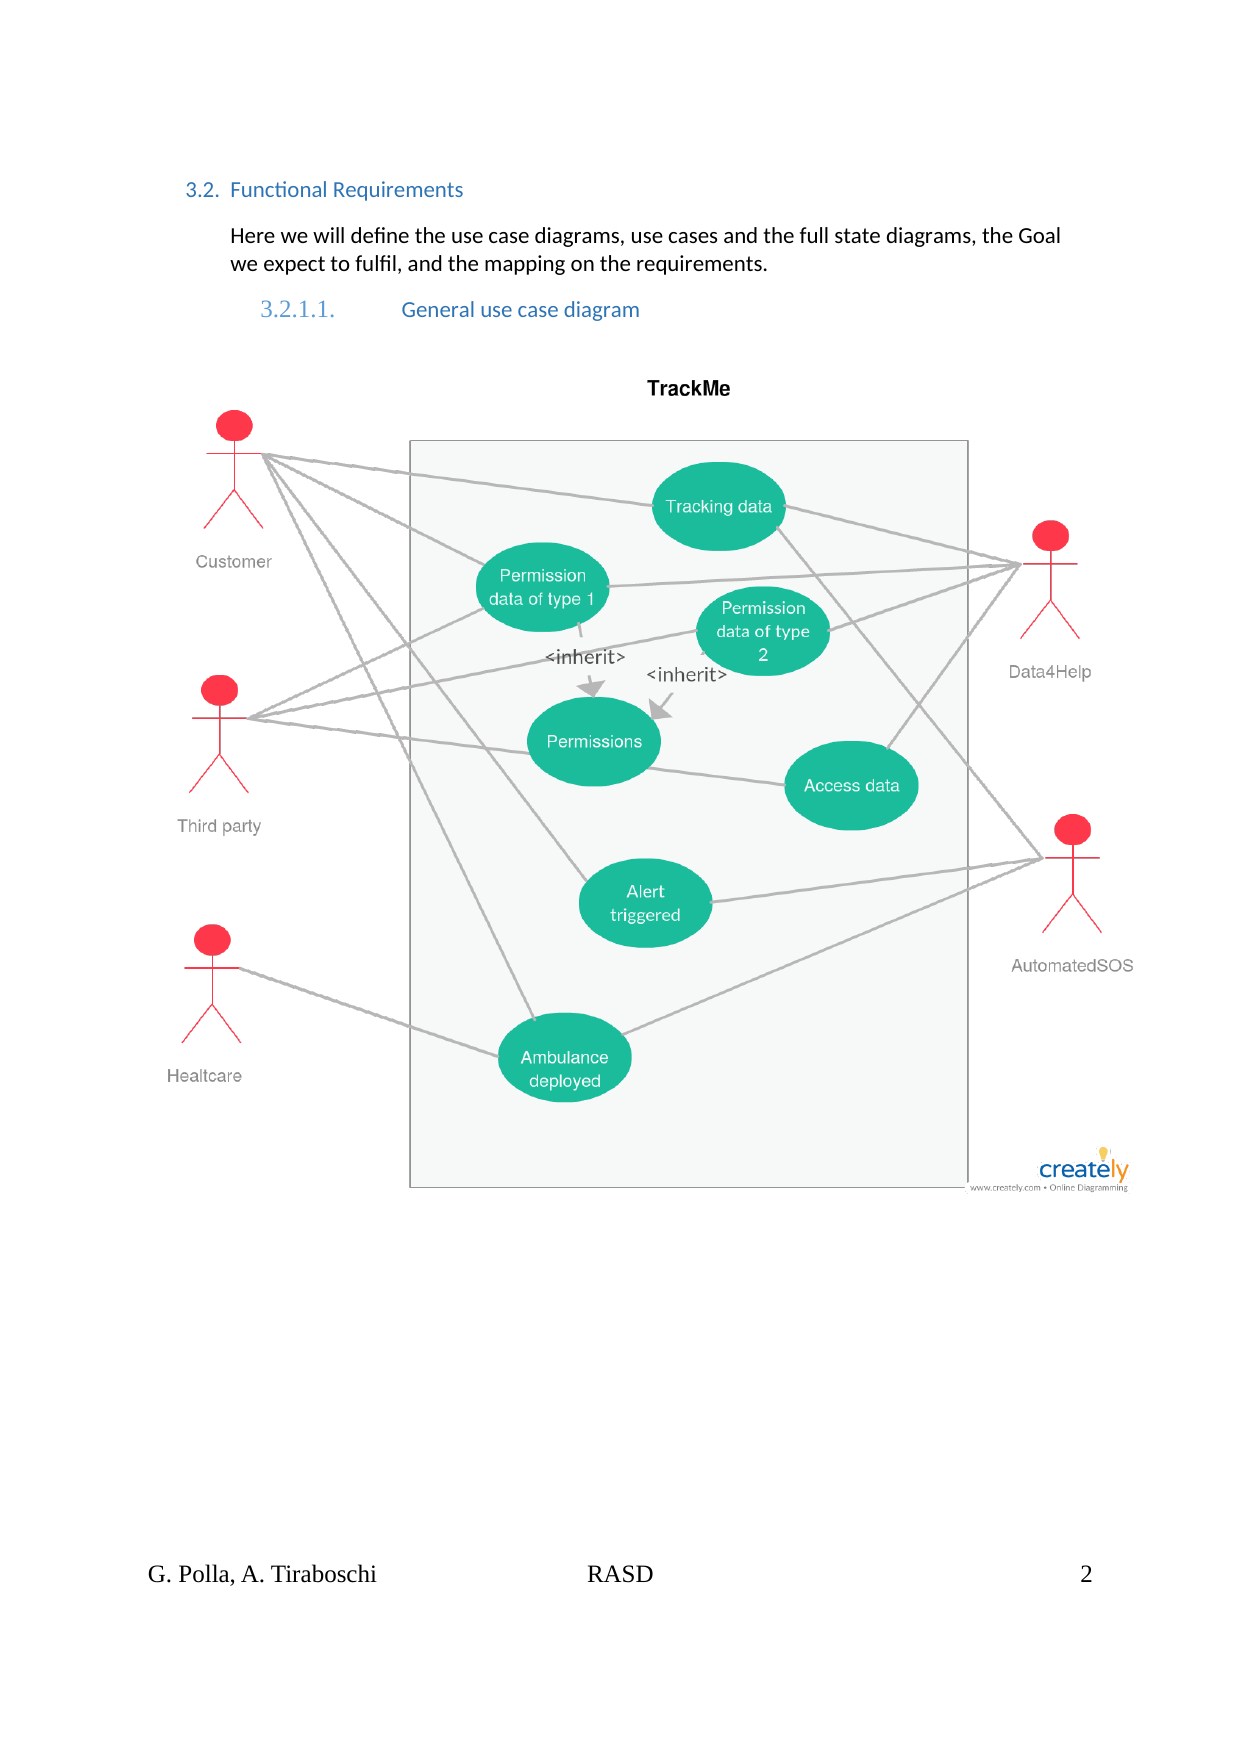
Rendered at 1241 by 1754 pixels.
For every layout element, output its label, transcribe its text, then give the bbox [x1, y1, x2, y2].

list Functional Requirements [185, 176, 1093, 204]
list General use case diagram [260, 294, 1093, 324]
text Here we will define the use case diagrams, use cases and the full state diagrams, the Goal we expect to fulfil, and the mapping on the requirements. [230, 221, 1093, 277]
